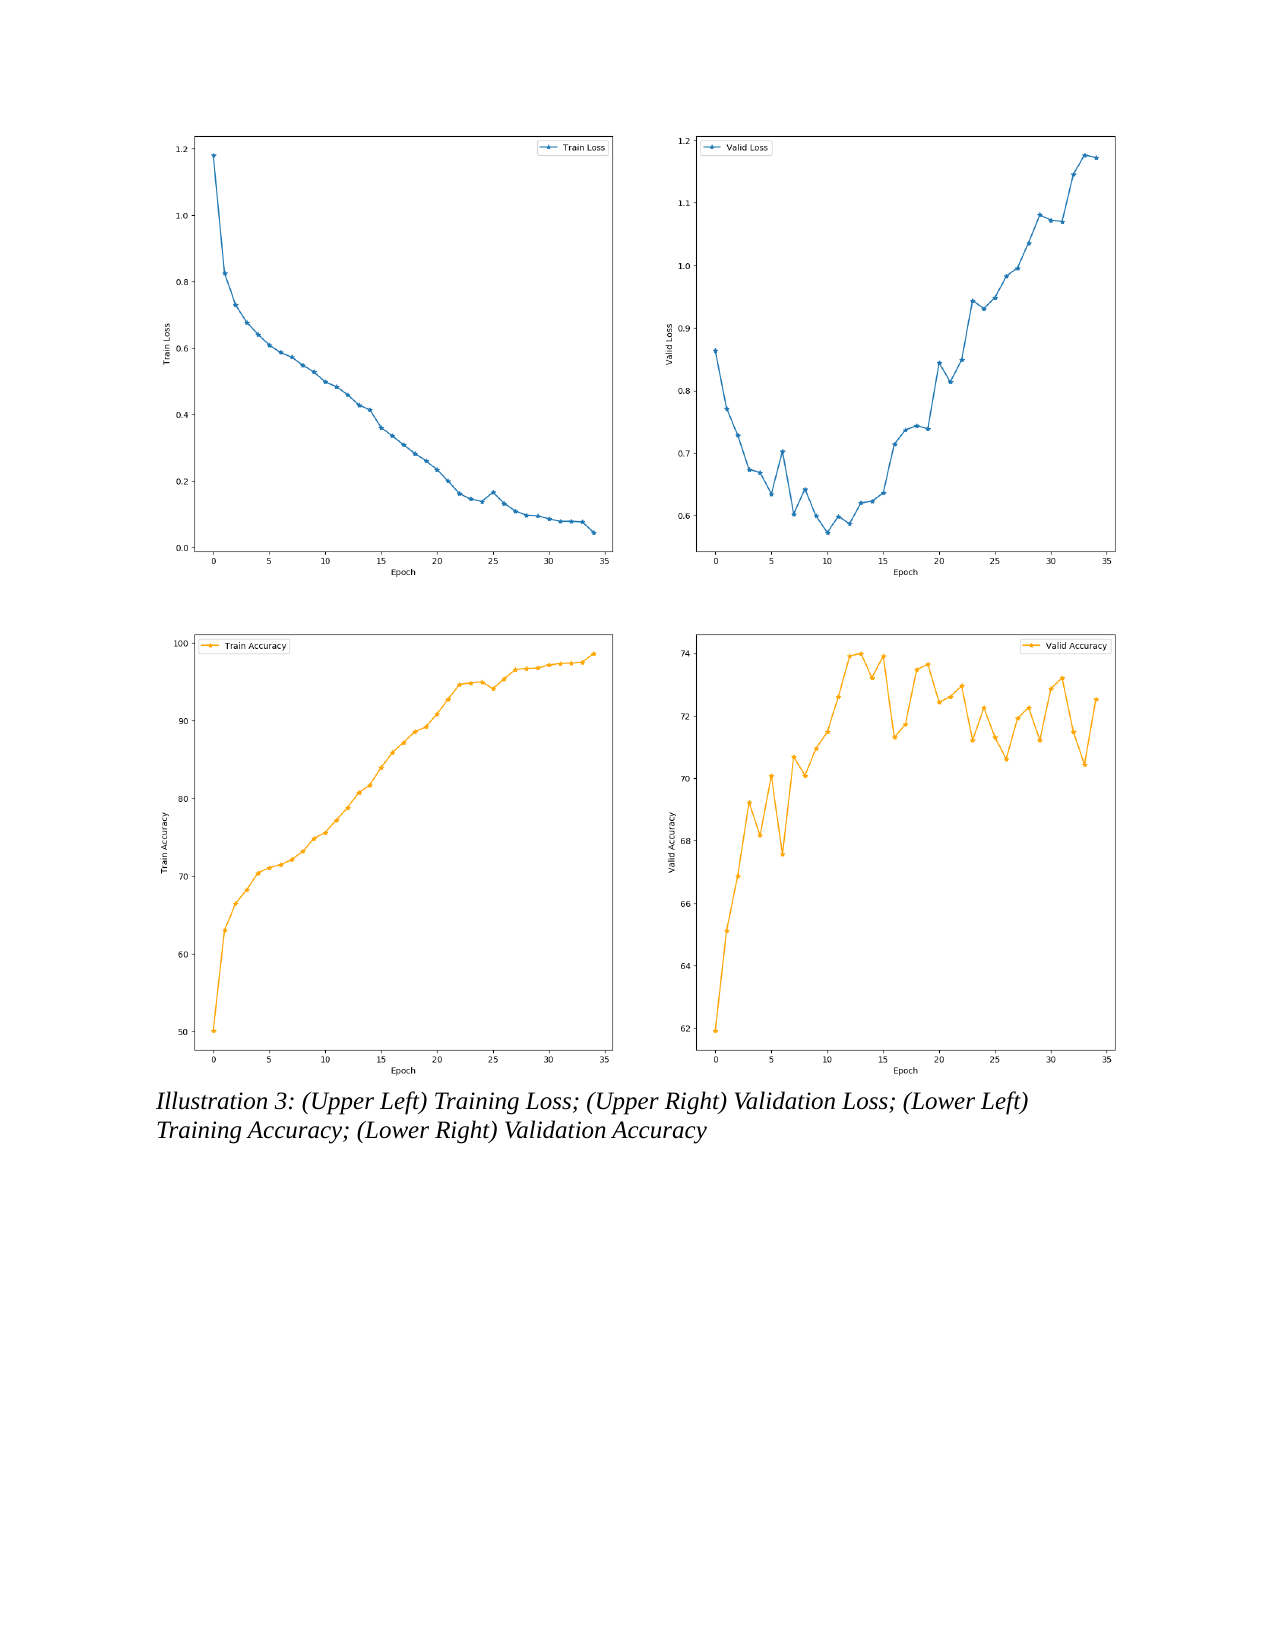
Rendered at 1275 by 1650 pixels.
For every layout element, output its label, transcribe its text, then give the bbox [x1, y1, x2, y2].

text Illustration 3: (Upper Left) Training Loss; (Upper Right) Validation Loss; (Lower Left) Training Accuracy; (Lower Right) Validation Accuracy [156, 1081, 1119, 1144]
picture [155, 130, 1120, 1081]
